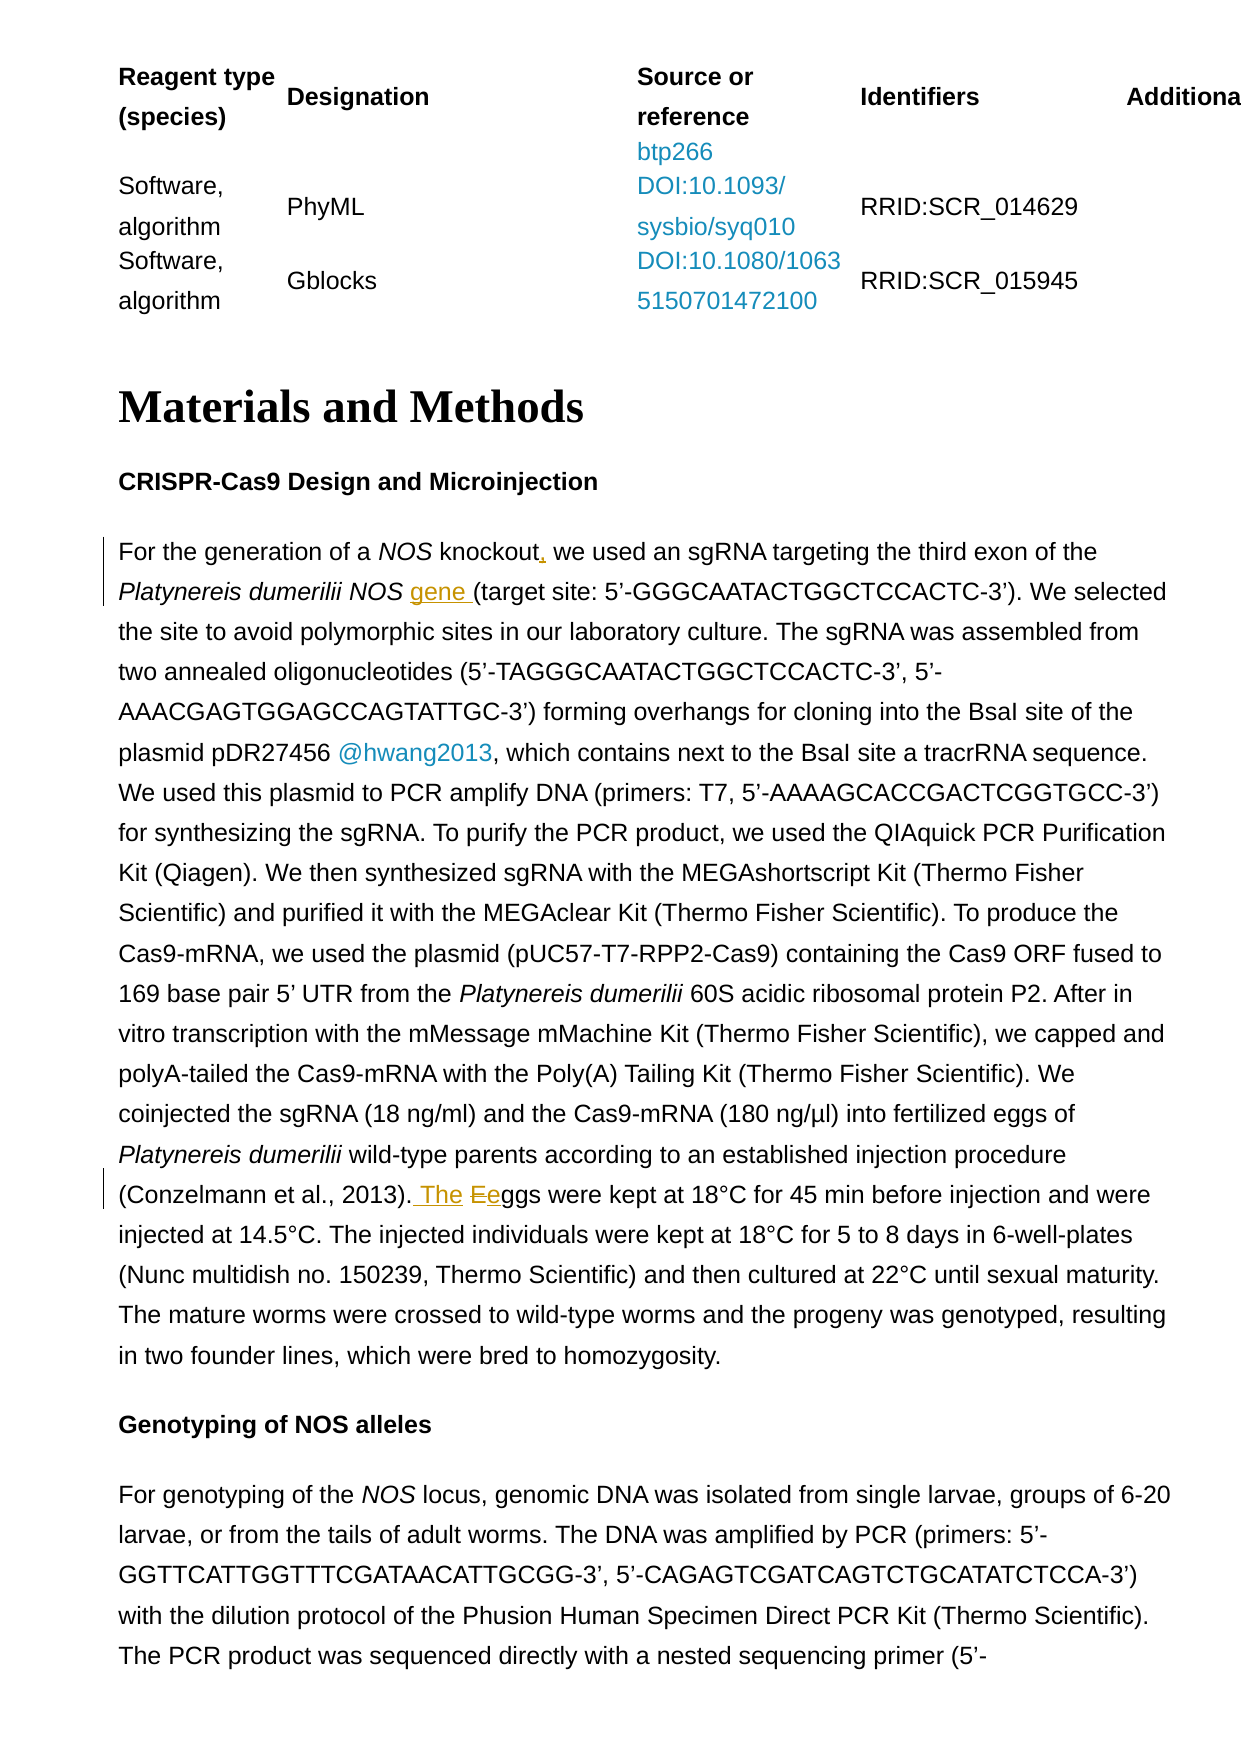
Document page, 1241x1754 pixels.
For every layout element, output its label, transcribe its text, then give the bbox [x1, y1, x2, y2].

table_header Designation [284, 59, 634, 134]
table_cell Software, algorithm [115, 243, 284, 318]
table_header Reagent type (species) [115, 59, 284, 134]
table_header Identifiers [857, 59, 1123, 134]
table_cell DOI:10.1080/10635150701472100 [634, 243, 857, 318]
table_cell DOI:10.1093/sysbio/syq010 [634, 169, 857, 243]
table_cell [857, 134, 1123, 168]
subtitle Materials and Methods [118, 379, 1181, 433]
table_cell [1123, 169, 1240, 243]
text Genotyping of NOS alleles [118, 1410, 1181, 1439]
table_cell PhyML [284, 169, 634, 243]
table_header Additional information [1123, 59, 1240, 134]
table_cell RRID:SCR_015945 [857, 243, 1123, 318]
table_cell RRID:SCR_014629 [857, 169, 1123, 243]
table_cell Gblocks [284, 243, 634, 318]
table_cell btp266 [634, 134, 857, 168]
table_cell [1123, 243, 1240, 318]
text For genotyping of the NOS locus, genomic DNA was isolated from single larvae, groups of 6-20 larvae, or from the tails of adult worms. The DNA was amplified by PCR (primers: 5’-GGTTCATTGGTTTCGATAACATTGCGG-3’, 5’-CAGAGTCGATCAGTCTGCATATCTCCA-3’) with the dilution protocol of the Phusion Human Specimen Direct PCR Kit (Thermo Scientific). The PCR product was sequenced directly with a nested sequencing primer (5’- [118, 1480, 1181, 1670]
table_cell [284, 134, 634, 168]
text For the generation of a NOS knockout, we used an sgRNA targeting the third exon of the Platynereis dumerilii NOS gene (target site: 5’-GGGCAATACTGGCTCCACTC-3’). We selected the site to avoid polymorphic sites in our laboratory culture. The sgRNA was assembled from two annealed oligonucleotides (5’-TAGGGCAATACTGGCTCCACTC-3’, 5’-AAACGAGTGGAGCCAGTATTGC-3’) forming overhangs for cloning into the BsaI site of the plasmid pDR27456 @hwang2013, which contains next to the BsaI site a tracrRNA sequence. We used this plasmid to PCR amplify DNA (primers: T7, 5’-AAAAGCACCGACTCGGTGCC-3’) for synthesizing the sgRNA. To purify the PCR product, we used the QIAquick PCR Purification Kit (Qiagen). We then synthesized sgRNA with the MEGAshortscript Kit (Thermo Fisher Scientific) and purified it with the MEGAclear Kit (Thermo Fisher Scientific). To produce the Cas9-mRNA, we used the plasmid (pUC57-T7-RPP2-Cas9) containing the Cas9 ORF fused to 169 base pair 5’ UTR from the Platynereis dumerilii 60S acidic ribosomal protein P2. After in vitro transcription with the mMessage mMachine Kit (Thermo Fisher Scientific), we capped and polyA-tailed the Cas9-mRNA with the Poly(A) Tailing Kit (Thermo Fisher Scientific). We coinjected the sgRNA (18 ng/ml) and the Cas9-mRNA (180 ng/µl) into fertilized eggs of Platynereis dumerilii wild-type parents according to an established injection procedure (Conzelmann et al., 2013). The eggs were kept at 18°C for 45 min before injection and were injected at 14.5°C. The injected individuals were kept at 18°C for 5 to 8 days in 6-well-plates (Nunc multidish no. 150239, Thermo Scientific) and then cultured at 22°C until sexual maturity. The mature worms were crossed to wild-type worms and the progeny was genotyped, resulting in two founder lines, which were bred to homozygosity. [118, 537, 1181, 1369]
table_cell Software, algorithm [115, 169, 284, 243]
text CRISPR-Cas9 Design and Microinjection [118, 467, 1181, 496]
table_header Source or reference [634, 59, 857, 134]
table_cell [115, 134, 284, 168]
table_cell [1123, 134, 1240, 168]
